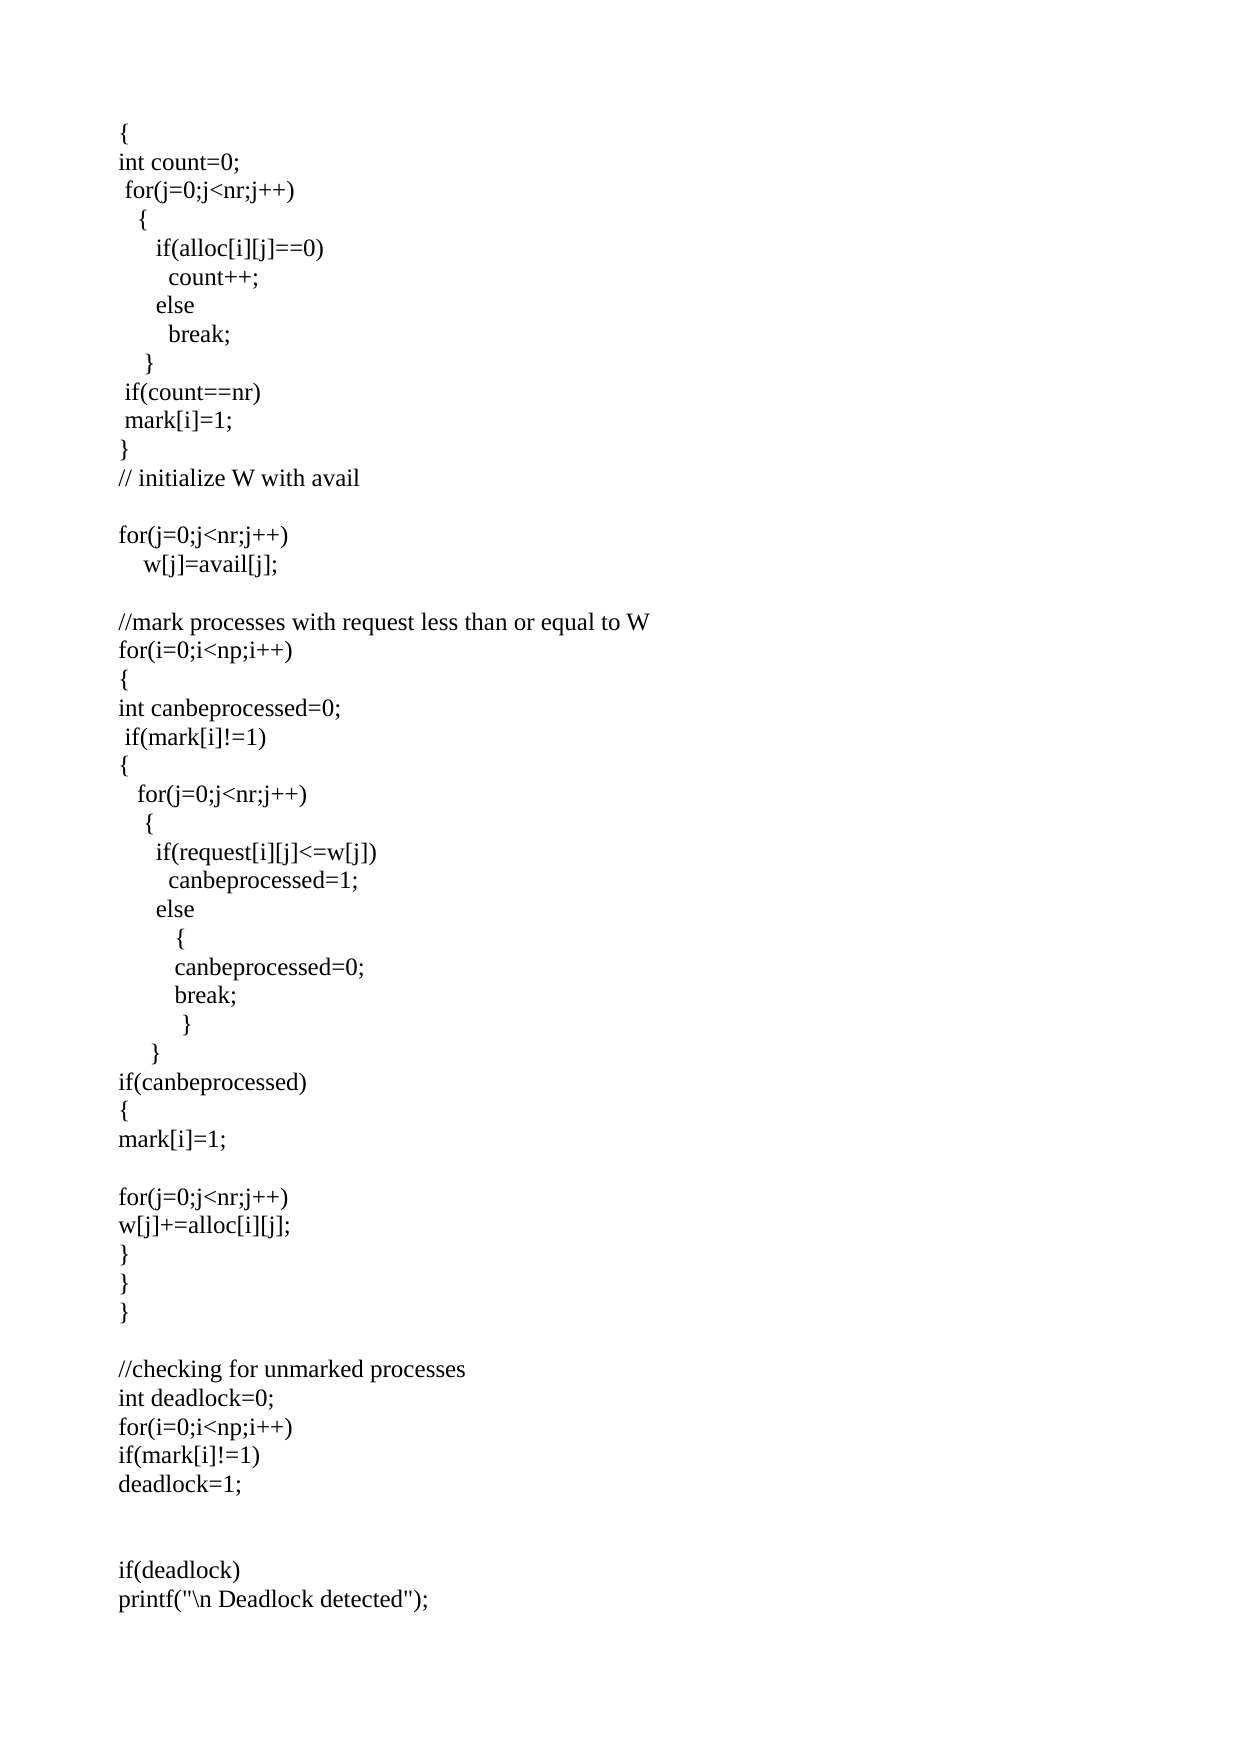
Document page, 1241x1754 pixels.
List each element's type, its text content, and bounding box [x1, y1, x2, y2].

text { [118, 118, 1122, 147]
text else [118, 894, 1122, 923]
text } [118, 1239, 1122, 1268]
text { [118, 751, 1122, 779]
text for(i=0;i<np;i++) [118, 636, 1122, 664]
text w[j]+=alloc[i][j]; [118, 1211, 1122, 1239]
text if(canbeprocessed) [118, 1067, 1122, 1096]
text if(deadlock) [118, 1556, 1122, 1584]
text else [118, 291, 1122, 319]
text if(mark[i]!=1) [118, 722, 1122, 751]
text deadlock=1; [118, 1469, 1122, 1498]
text //mark processes with request less than or equal to W [118, 607, 1122, 636]
text break; [118, 981, 1122, 1009]
text count++; [118, 262, 1122, 291]
text { [118, 664, 1122, 693]
text for(j=0;j<nr;j++) [118, 1182, 1122, 1211]
text for(i=0;i<np;i++) [118, 1412, 1122, 1441]
text //checking for unmarked processes [118, 1354, 1122, 1383]
text { [118, 1096, 1122, 1124]
text mark[i]=1; [118, 406, 1122, 434]
text for(j=0;j<nr;j++) [118, 521, 1122, 549]
text canbeprocessed=0; [118, 952, 1122, 981]
text for(j=0;j<nr;j++) [118, 779, 1122, 808]
text } [118, 1268, 1122, 1297]
text w[j]=avail[j]; [118, 549, 1122, 578]
text } [118, 1297, 1122, 1326]
text } [118, 1038, 1122, 1067]
text { [118, 923, 1122, 952]
text break; [118, 319, 1122, 348]
text } [118, 348, 1122, 377]
text printf("\n Deadlock detected"); [118, 1584, 1122, 1613]
text int canbeprocessed=0; [118, 693, 1122, 722]
text mark[i]=1; [118, 1124, 1122, 1153]
text int deadlock=0; [118, 1383, 1122, 1412]
text { [118, 808, 1122, 837]
text // initialize W with avail [118, 463, 1122, 492]
text if(request[i][j]<=w[j]) [118, 837, 1122, 866]
text int count=0; [118, 147, 1122, 176]
text canbeprocessed=1; [118, 866, 1122, 894]
text } [118, 434, 1122, 463]
text if(mark[i]!=1) [118, 1441, 1122, 1469]
text for(j=0;j<nr;j++) [118, 176, 1122, 204]
text if(alloc[i][j]==0) [118, 233, 1122, 262]
text if(count==nr) [118, 377, 1122, 406]
text } [118, 1009, 1122, 1038]
text { [118, 204, 1122, 233]
